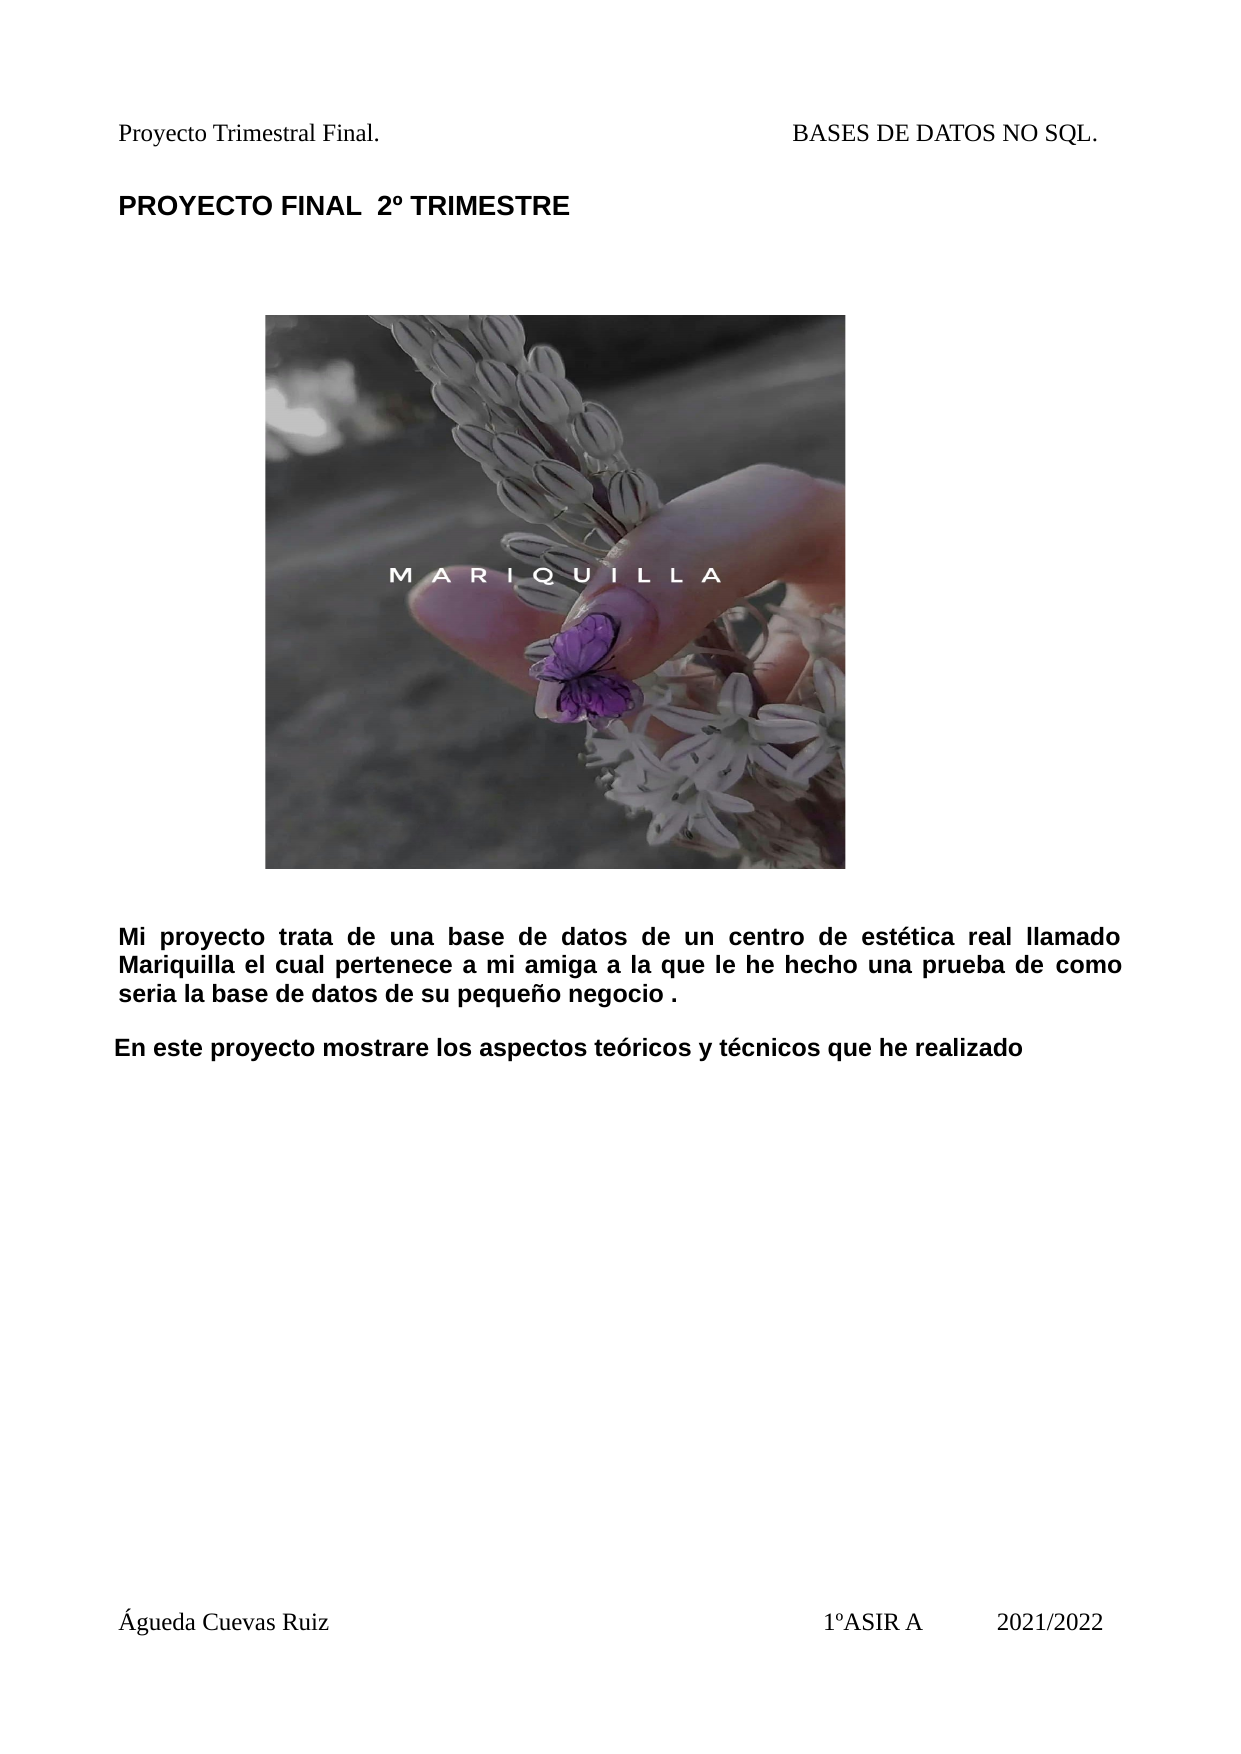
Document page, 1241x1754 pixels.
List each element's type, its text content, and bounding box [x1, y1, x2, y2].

subtitle PROYECTO FINAL 2º TRIMESTRE [118, 189, 1122, 221]
picture [265, 315, 846, 869]
subtitle En este proyecto mostrare los aspectos teóricos y técnicos que he realizado [79, 1033, 1122, 1061]
subtitle Mi proyecto trata de una base de datos de un centro de estética real llamado Mariquilla el cual pertenece a mi amiga a la que le he hecho una prueba de como seria la base de datos de su pequeño negocio . [118, 921, 1122, 1008]
